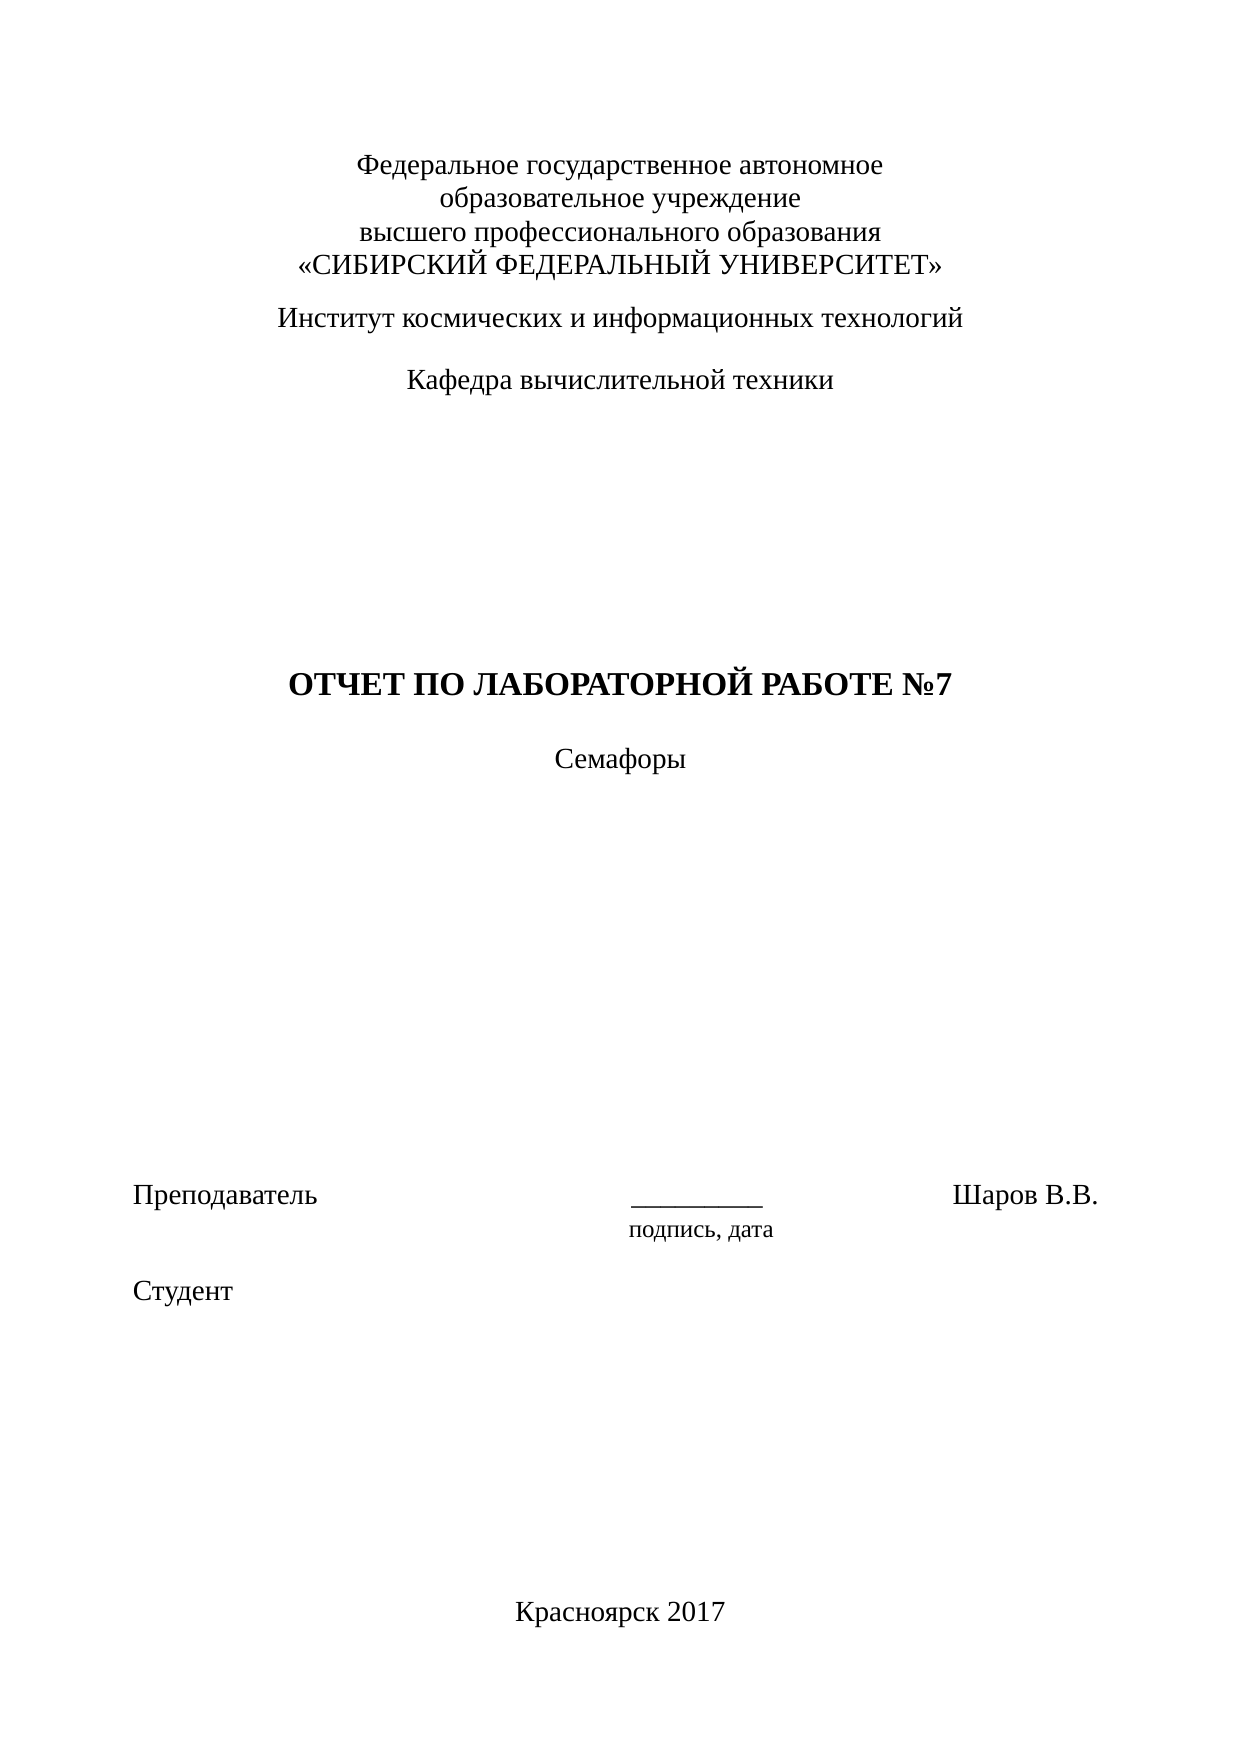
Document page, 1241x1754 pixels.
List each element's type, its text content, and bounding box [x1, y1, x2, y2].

text Студент [118, 1273, 1122, 1306]
text Кафедра вычислительной техники [118, 362, 1122, 396]
text Семафоры [118, 741, 1122, 774]
text образовательное учреждение [118, 180, 1122, 214]
text Красноярск 2017 [118, 1594, 1122, 1627]
text высшего профессионального образования [118, 214, 1122, 247]
text подпись, дата [118, 1211, 1122, 1244]
text ОТЧЕТ ПО ЛАБОРАТОРНОЙ РАБОТЕ №7 [118, 664, 1122, 703]
text «СИБИРСКИЙ ФЕДЕРАЛЬНЫЙ УНИВЕРСИТЕТ» [118, 247, 1122, 281]
text Преподаватель _________ Шаров В.В. [118, 1177, 1122, 1211]
text Институт космических и информационных технологий [118, 300, 1122, 334]
text Федеральное государственное автономное [118, 147, 1122, 180]
